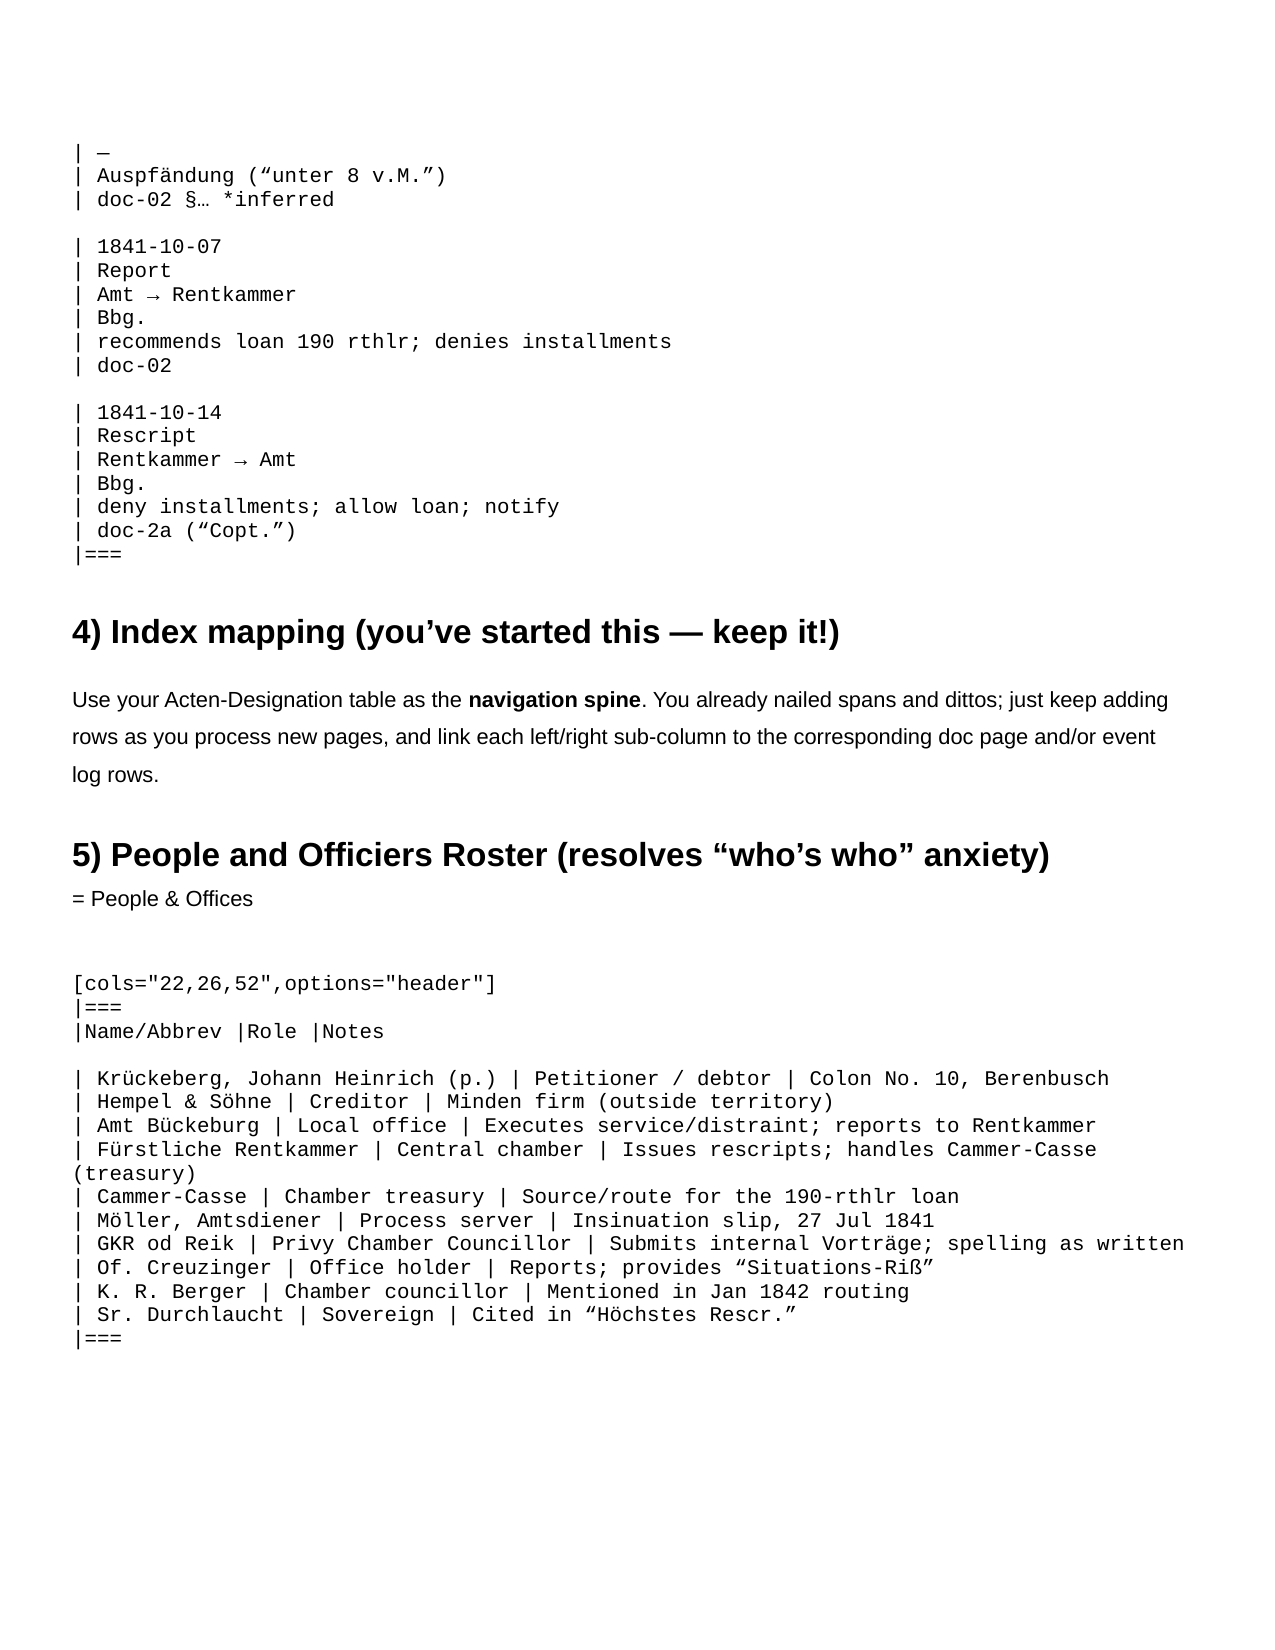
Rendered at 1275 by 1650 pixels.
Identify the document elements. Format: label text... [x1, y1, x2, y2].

subtitle 5) People and Officiers Roster (resolves “who’s who” anxiety) [72, 835, 1187, 874]
text Use your Acten-Designation table as the navigation spine. You already nailed spans and dittos; just keep adding rows as you process new pages, and link each left/right sub-column to the corresponding doc page and/or event log rows. [72, 686, 1187, 787]
text | doc-02 §… *inferred [72, 189, 1187, 213]
text |=== [72, 544, 1187, 567]
text | doc-02 [72, 354, 1187, 378]
text | GKR od Reik | Privy Chamber Councillor | Submits internal Vorträge; spelling as written [72, 1233, 1187, 1257]
text | Amt Bückeburg | Local office | Executes service/distraint; reports to Rentkammer [72, 1115, 1187, 1139]
text | Sr. Durchlaucht | Sovereign | Cited in “Höchstes Rescr.” [72, 1304, 1187, 1328]
text | recommends loan 190 rthlr; denies installments [72, 331, 1187, 354]
text | Möller, Amtsdiener | Process server | Insinuation slip, 27 Jul 1841 [72, 1210, 1187, 1233]
text | — [72, 142, 1187, 165]
text | deny installments; allow loan; notify [72, 496, 1187, 520]
subtitle 4) Index mapping (you’ve started this — keep it!) [72, 612, 1187, 650]
text | K. R. Berger | Chamber councillor | Mentioned in Jan 1842 routing [72, 1281, 1187, 1304]
text | 1841-10-14 [72, 402, 1187, 426]
text |=== [72, 1328, 1187, 1352]
text | 1841-10-07 [72, 236, 1187, 260]
text [cols="22,26,52",options="header"] [72, 973, 1187, 997]
text |=== [72, 997, 1187, 1021]
text | Bbg. [72, 307, 1187, 331]
text | Report [72, 260, 1187, 284]
text | Krückeberg, Johann Heinrich (p.) | Petitioner / debtor | Colon No. 10, Berenbusch [72, 1068, 1187, 1092]
text = People & Offices [72, 886, 1187, 911]
text | Rescript [72, 426, 1187, 449]
text | Auspfändung (“unter 8 v.M.”) [72, 165, 1187, 189]
text | Bbg. [72, 473, 1187, 496]
text | Amt → Rentkammer [72, 284, 1187, 307]
text | doc-2a (“Copt.”) [72, 520, 1187, 544]
text | Rentkammer → Amt [72, 449, 1187, 473]
text |Name/Abbrev |Role |Notes [72, 1021, 1187, 1044]
text | Cammer-Casse | Chamber treasury | Source/route for the 190-rthlr loan [72, 1186, 1187, 1210]
text | Of. Creuzinger | Office holder | Reports; provides “Situations-Riß” [72, 1257, 1187, 1281]
text | Fürstliche Rentkammer | Central chamber | Issues rescripts; handles Cammer-Casse (treasury) [72, 1139, 1187, 1186]
text | Hempel & Söhne | Creditor | Minden firm (outside territory) [72, 1092, 1187, 1115]
